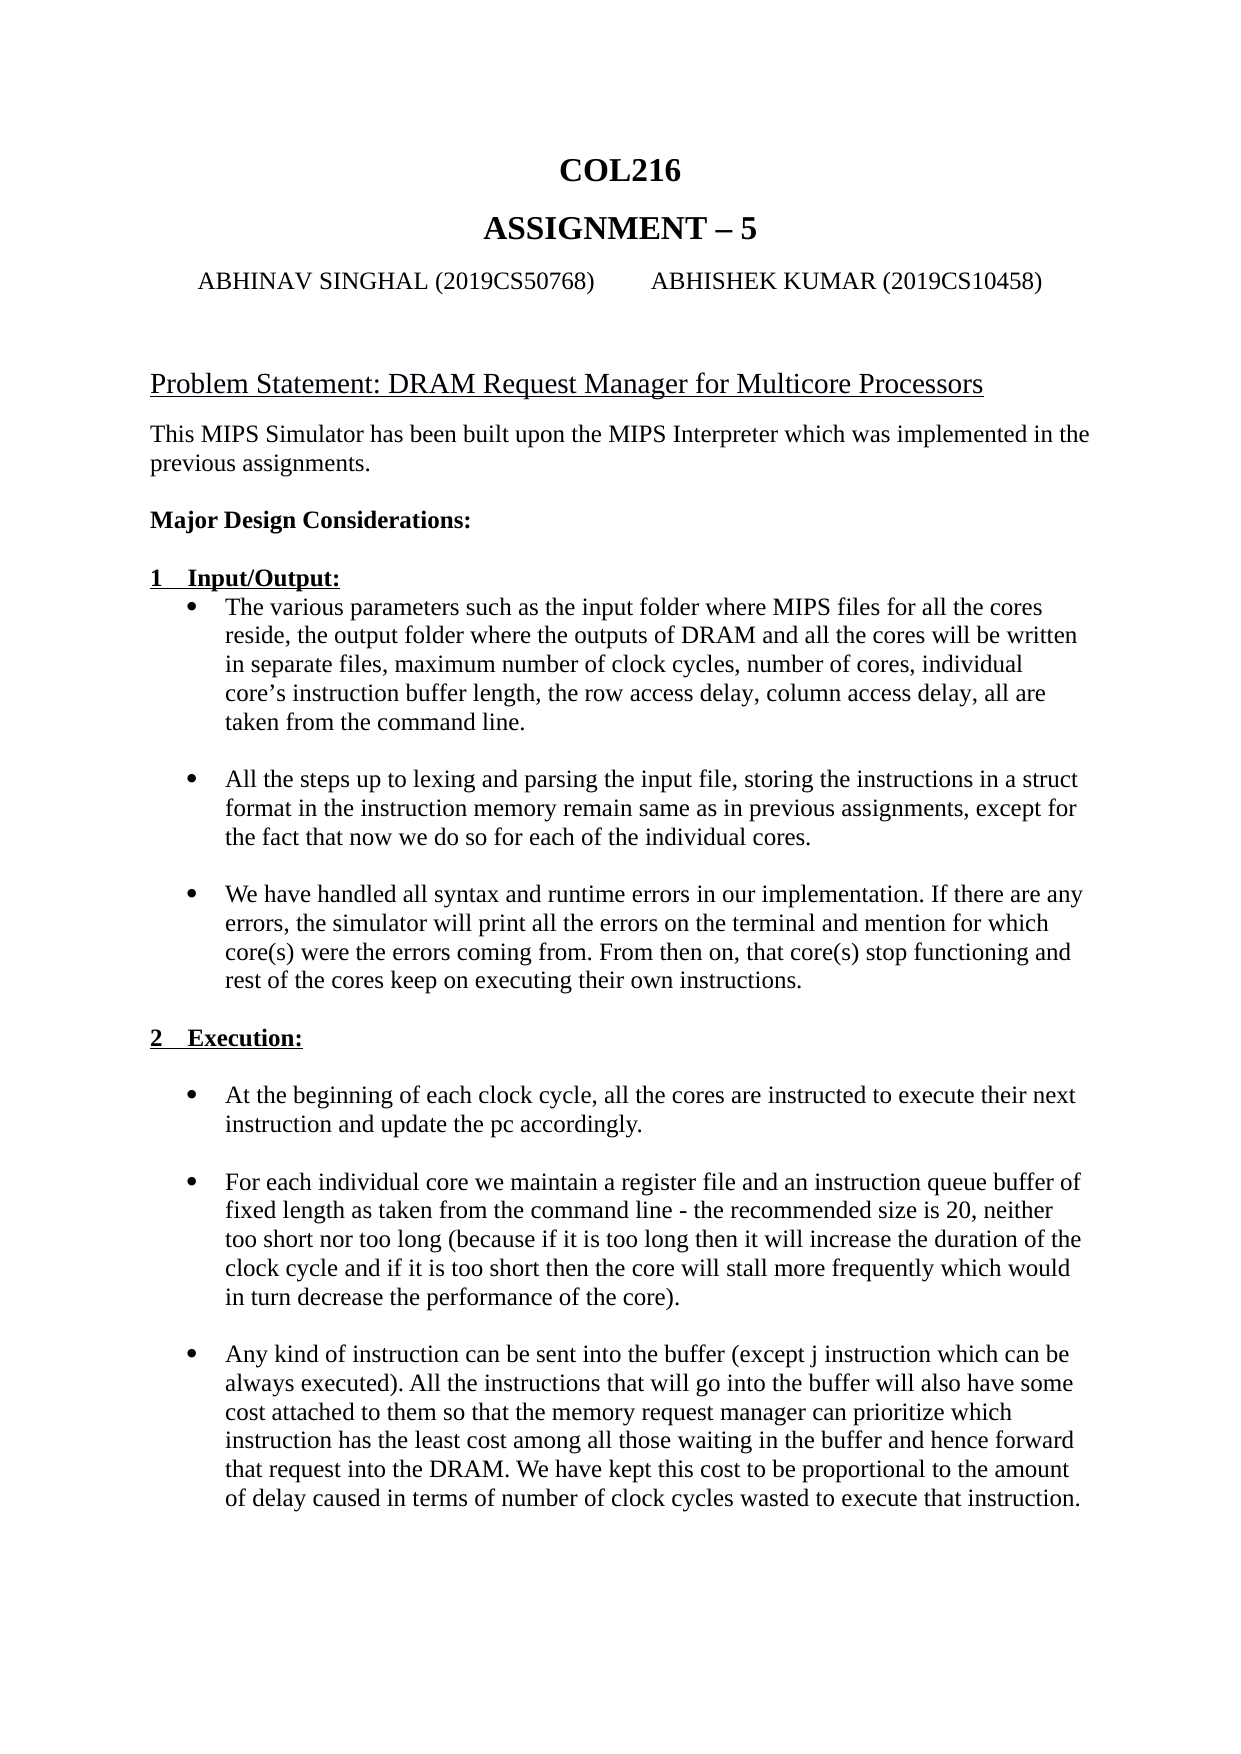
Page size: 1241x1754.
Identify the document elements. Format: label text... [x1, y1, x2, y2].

text ABHINAV SINGHAL (2019CS50768) ABHISHEK KUMAR (2019CS10458) [150, 266, 1090, 295]
list Any kind of instruction can be sent into the buffer (except j instruction which can be always executed). All the instructions that will go into the buffer will also have some cost attached to them so that the memory request manager can prioritize which instruction has the least cost among all those waiting in the buffer and hence forward that request into the DRAM. We have kept this cost to be proportional to the amount of delay caused in terms of number of clock cycles wasted to execute that instruction. [187, 1339, 1090, 1512]
list Execution: [150, 1023, 1090, 1052]
text This MIPS Simulator has been built upon the MIPS Interpreter which was implemented in the previous assignments. [150, 419, 1090, 477]
text ASSIGNMENT – 5 [150, 208, 1090, 246]
list For each individual core we maintain a register file and an instruction queue buffer of fixed length as taken from the command line - the recommended size is 20, neither too short nor too long (because if it is too long then it will increase the duration of the clock cycle and if it is too short then the core will stall more frequently which would in turn decrease the performance of the core). [187, 1167, 1090, 1311]
text Problem Statement: DRAM Request Manager for Multicore Processors [150, 367, 1090, 400]
text Major Design Considerations: [150, 506, 1090, 534]
list All the steps up to lexing and parsing the input file, storing the instructions in a struct format in the instruction memory remain same as in previous assignments, except for the fact that now we do so for each of the individual cores. [187, 764, 1090, 851]
list Input/Output: [150, 563, 1090, 592]
list The various parameters such as the input folder where MIPS files for all the cores reside, the output folder where the outputs of DRAM and all the cores will be written in separate files, maximum number of clock cycles, number of cores, individual core’s instruction buffer length, the row access delay, column access delay, all are taken from the command line. [187, 592, 1090, 736]
list At the beginning of each clock cycle, all the cores are instructed to execute their next instruction and update the pc accordingly. [187, 1081, 1090, 1138]
list We have handled all syntax and runtime errors in our implementation. If there are any errors, the simulator will print all the errors on the terminal and mention for which core(s) were the errors coming from. From then on, that core(s) stop functioning and rest of the cores keep on executing their own instructions. [187, 879, 1090, 994]
text COL216 [150, 150, 1090, 188]
